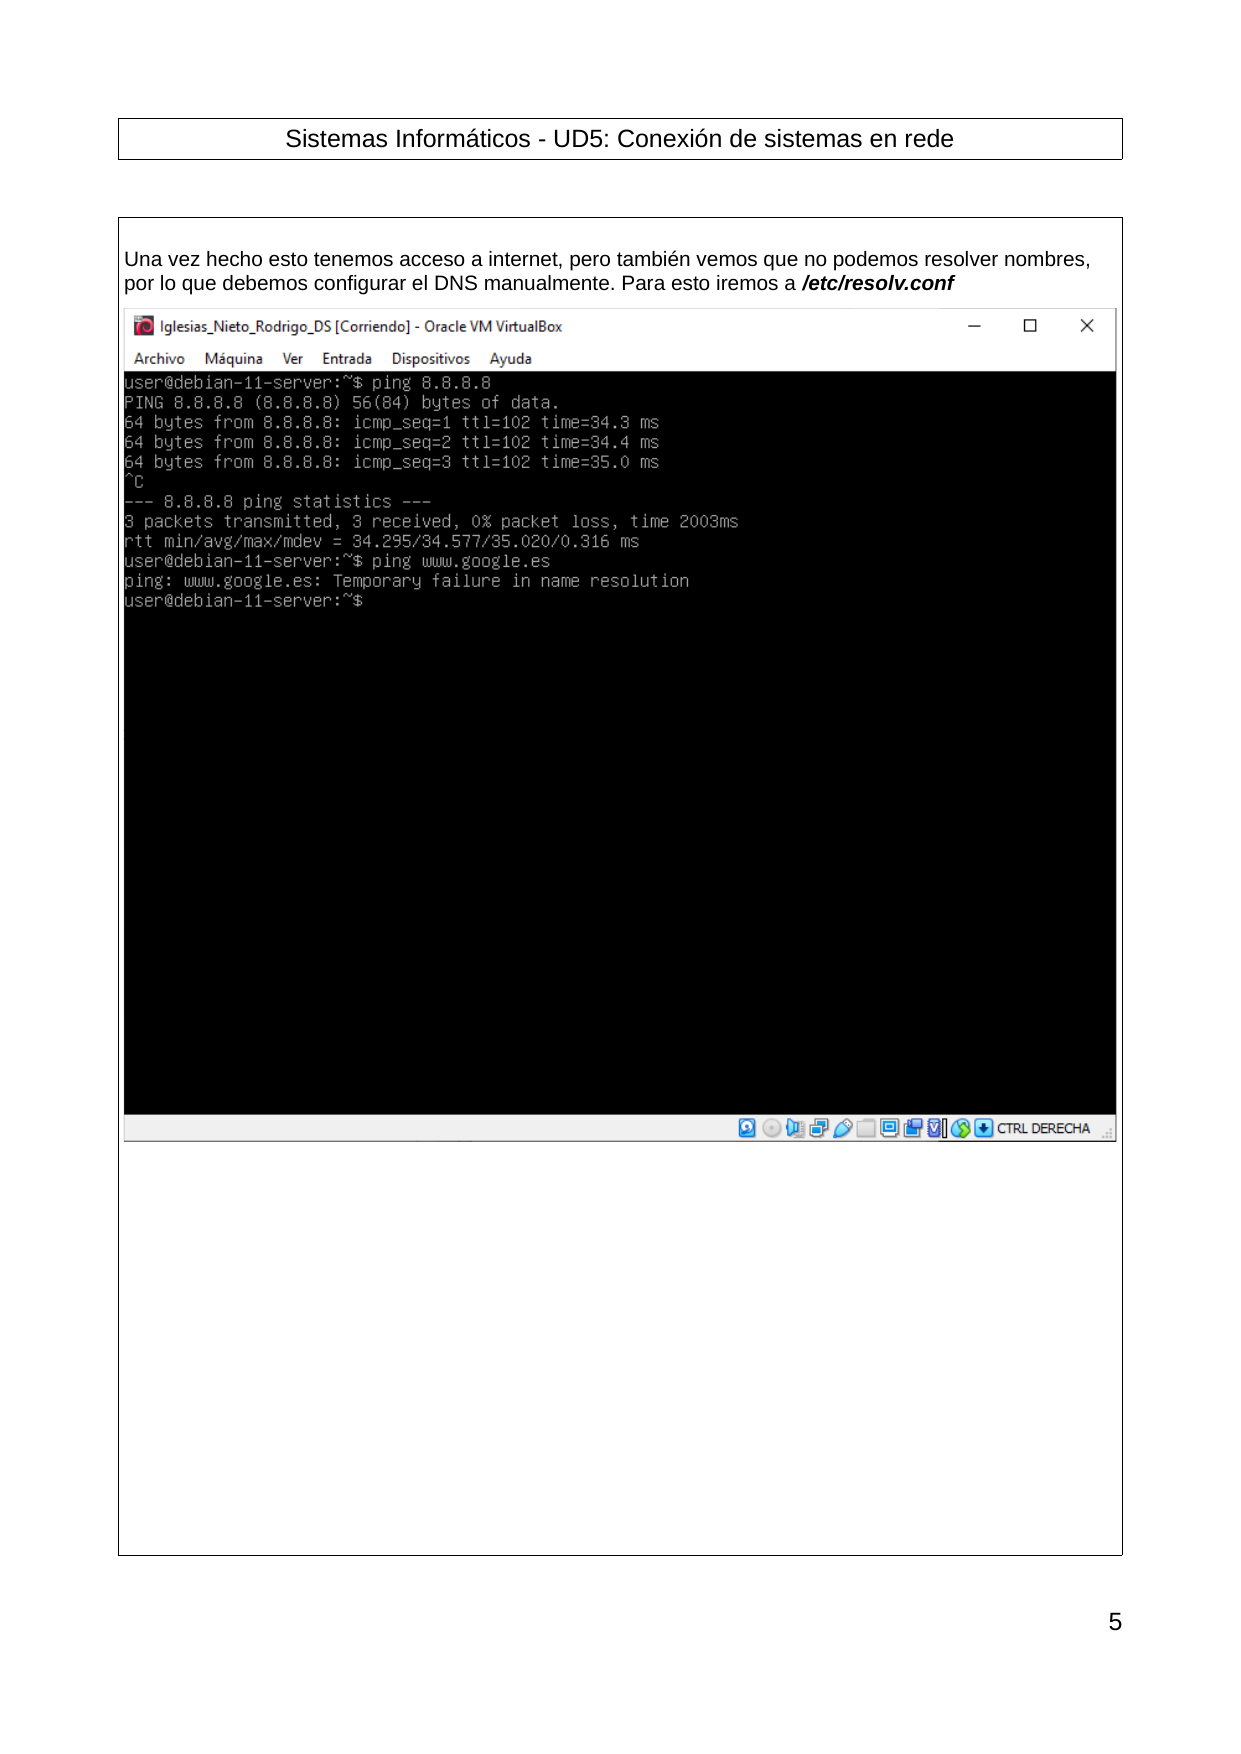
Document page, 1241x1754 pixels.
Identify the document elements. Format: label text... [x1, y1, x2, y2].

table_header Una vez hecho esto tenemos acceso a internet, pero también vemos que no podemos resolver nombres, por lo que debemos configurar el DNS manualmente. Para esto iremos a /etc/resolv.conf [119, 218, 1122, 1555]
picture [123, 308, 1117, 1142]
